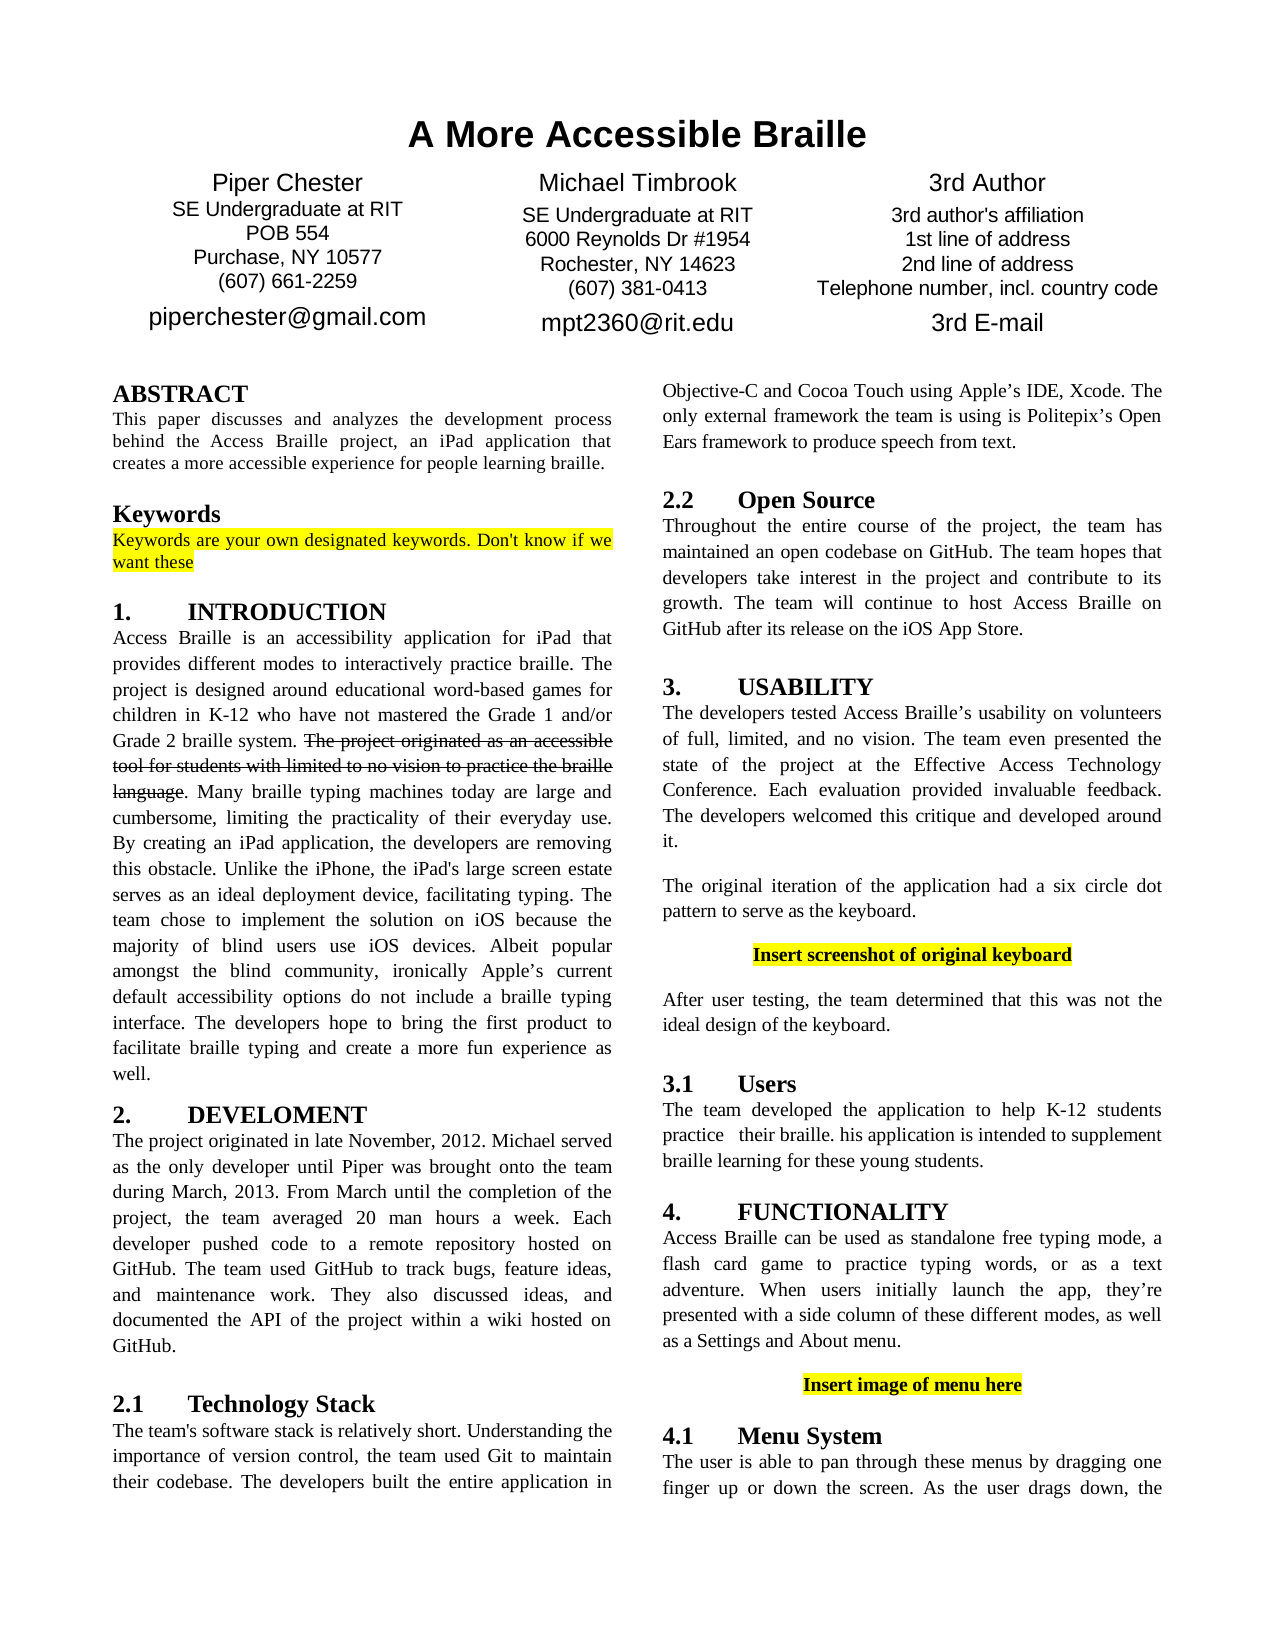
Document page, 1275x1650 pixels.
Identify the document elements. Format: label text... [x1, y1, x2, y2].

text The project originated in late November, 2012. Michael served as the only developer until Piper was brought onto the team during March, 2013. From March until the completion of the project, the team averaged 20 man hours a week. Each developer pushed code to a remote repository hosted on GitHub. The team used GitHub to track bugs, feature ideas, and maintenance work. They also discussed ideas, and documented the API of the project within a wiki hosted on GitHub. [112, 1129, 613, 1356]
subtitle Menu System [662, 1421, 1162, 1450]
text Access Braille can be used as standalone free typing mode, a flash card game to practice typing words, or as a text adventure. When users initially launch the app, they’re presented with a side column of these different modes, as well as a Settings and About menu. [662, 1226, 1162, 1351]
text Insert screenshot of original keyboard [662, 943, 1162, 966]
text Keywords [112, 499, 613, 528]
subtitle Open Source [662, 485, 1162, 514]
title A More Accessible Braille [112, 112, 1162, 156]
text Access Braille is an accessibility application for iPad that provides different modes to interactively practice braille. The project is designed around educational word-based games for children in K-12 who have not mastered the Grade 1 and/or Grade 2 braille system. The project originated as an accessible tool for students with limited to no vision to practice the braille language. Many braille typing machines today are large and cumbersome, limiting the practicality of their everyday use. By creating an iPad application, the developers are removing this obstacle. Unlike the iPhone, the iPad's large screen estate serves as an ideal deployment device, facilitating typing. The team chose to implement the solution on iOS because the majority of blind users use iOS devices. Albeit popular amongst the blind community, ironically Apple’s current default accessibility options do not include a braille typing interface. The developers hope to bring the first product to facilitate braille typing and create a more fun experience as well. [112, 768, 613, 1084]
text Piper Chester [112, 168, 462, 197]
text The team's software stack is relatively short. Understanding the importance of version control, the team used Git to maintain their codebase. The developers built the entire application in [112, 1418, 613, 1492]
text 3rd E-mail [812, 308, 1162, 337]
text The original iteration of the application had a six circle dot pattern to serve as the keyboard. [662, 873, 1162, 922]
text This paper discusses and analyzes the development process behind the Access Braille project, an iPad application that creates a more accessible experience for people learning braille. [112, 408, 613, 474]
text The user is able to pan through these menus by dragging one finger up or down the screen. As the user drags down, the [662, 1450, 1162, 1498]
text SE Undergraduate at RIT POB 554 Purchase, NY 10577 (607) 661-2259 [112, 197, 462, 293]
text The developers tested Access Braille’s usability on volunteers of full, limited, and no vision. The team even presented the state of the project at the Effective Access Technology Conference. Each evaluation provided invaluable feedback. The developers welcomed this critique and developed around it. [662, 701, 1162, 852]
subtitle USABILITY [662, 672, 1162, 701]
text 3rd Author [812, 168, 1162, 197]
text mpt2360@rit.edu [462, 308, 812, 337]
subtitle Technology Stack [112, 1389, 613, 1418]
subtitle Users [662, 1068, 1162, 1098]
subtitle FUNCTIONALITY [662, 1197, 1162, 1226]
text After user testing, the team determined that this was not the ideal design of the keyboard. [662, 987, 1162, 1036]
text Objective-C and Cocoa Touch using Apple’s IDE, Xcode. The only external framework the team is using is Politepix’s Open Ears framework to produce speech from text. [662, 378, 1162, 452]
text Access Braille is an accessibility application for iPad that provides different modes to interactively practice braille. The project is designed around educational word-based games for children in K-12 who have not mastered the Grade 1 and/or Grade 2 braille system. The project originated as an accessible tool for students with limited to no vision to practice the braille language. Many braille typing machines today are large and cumbersome, limiting the practicality of their everyday use. By creating an iPad application, the developers are removing this obstacle. Unlike the iPhone, the iPad's large screen estate serves as an ideal deployment device, facilitating typing. The team chose to implement the solution on iOS because the majority of blind users use iOS devices. Albeit popular amongst the blind community, ironically Apple’s current default accessibility options do not include a braille typing interface. The developers hope to bring the first product to facilitate braille typing and create a more fun experience as well. [112, 626, 613, 767]
text The team developed the application to help K-12 students practice their braille. his application is intended to supplement braille learning for these young students. [662, 1098, 1162, 1171]
text Michael Timbrook [462, 168, 812, 197]
text 3rd author's affiliation 1st line of address 2nd line of address Telephone number, incl. country code [812, 203, 1162, 299]
text Insert image of menu here [662, 1373, 1162, 1395]
text piperchester@gmail.com [112, 302, 462, 331]
text Keywords are your own designated keywords. Don't know if we want these [112, 528, 613, 572]
subtitle DEVELOMENT [112, 1100, 613, 1129]
text Throughout the entire course of the project, the team has maintained an open codebase on GitHub. The team hopes that developers take interest in the project and contribute to its growth. The team will continue to host Access Braille on GitHub after its release on the iOS App Store. [662, 514, 1162, 639]
text SE Undergraduate at RIT 6000 Reynolds Dr #1954 Rochester, NY 14623 (607) 381-0413 [462, 203, 812, 299]
subtitle INTRODUCTION [112, 597, 613, 626]
text ABSTRACT [112, 378, 613, 408]
